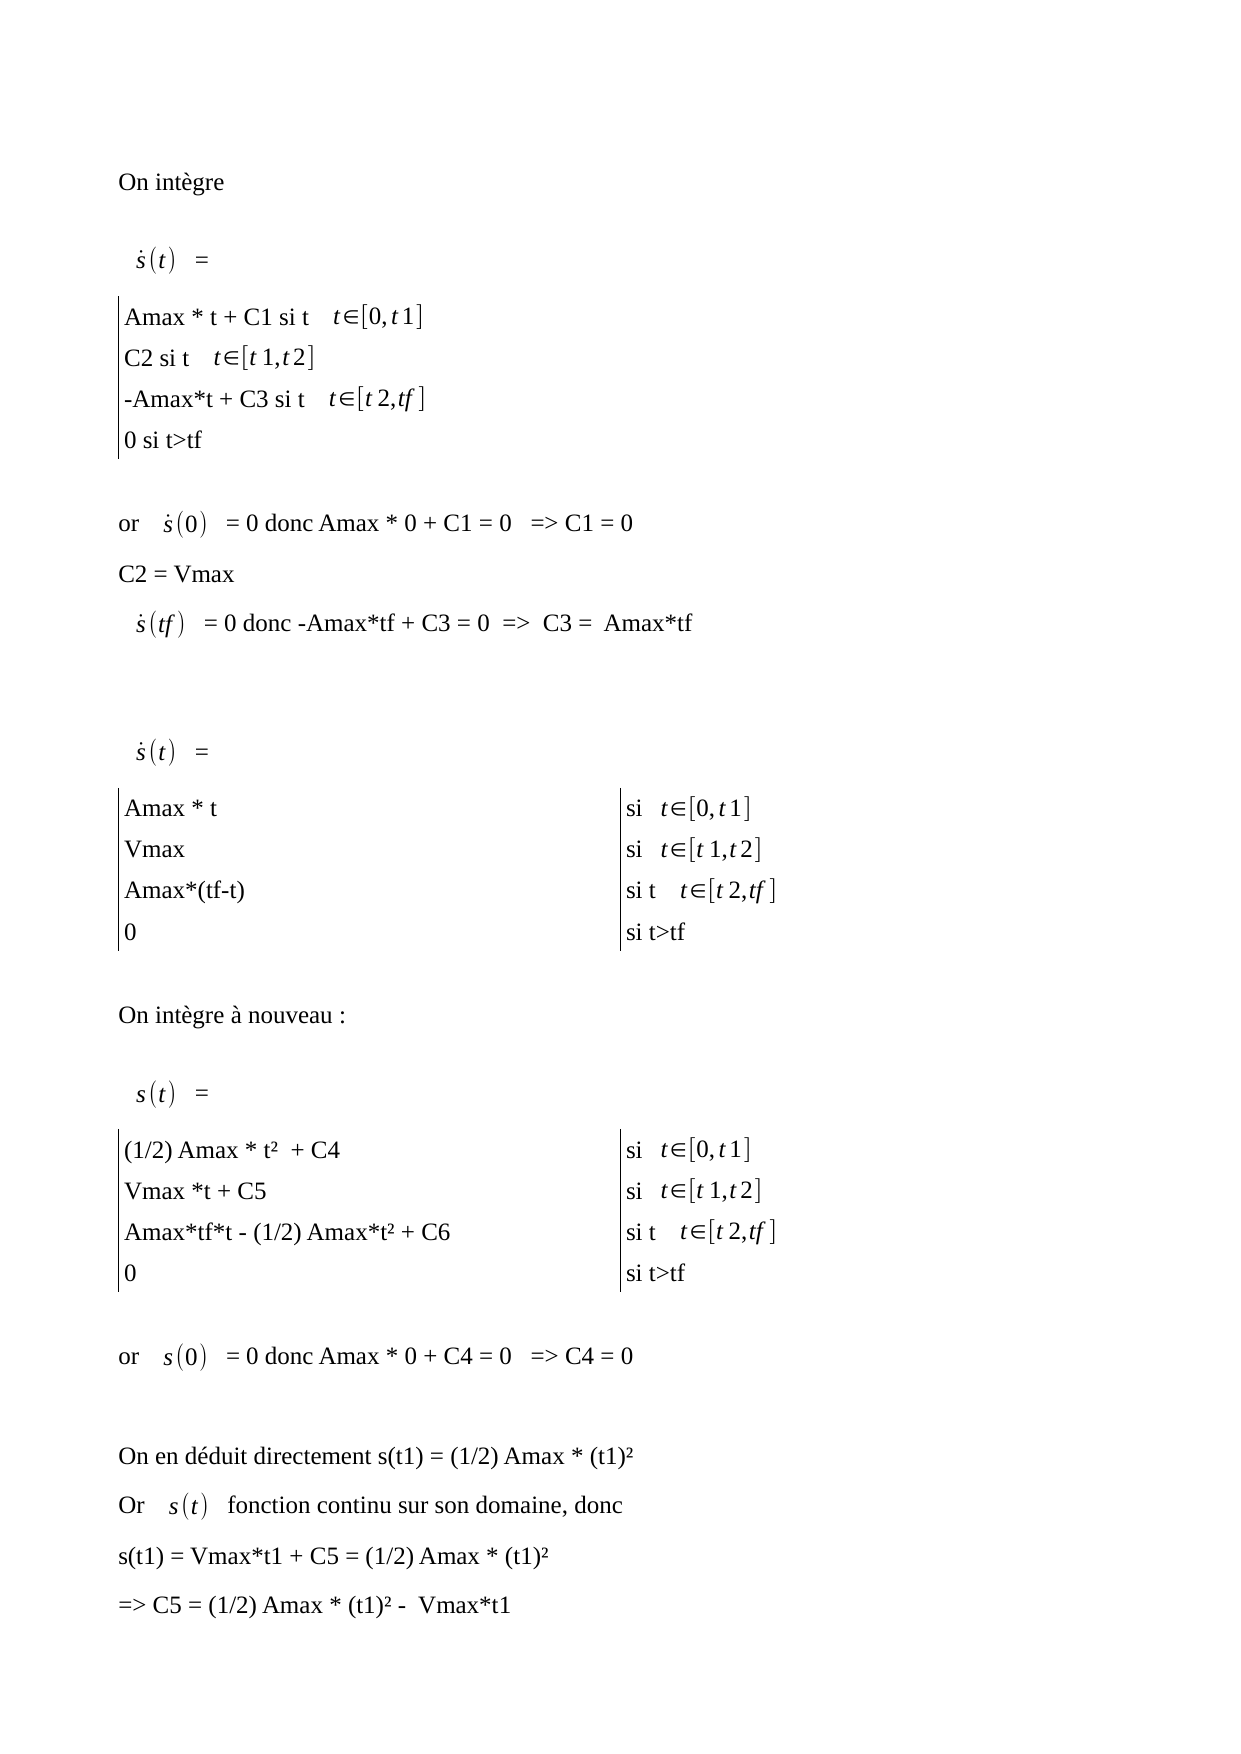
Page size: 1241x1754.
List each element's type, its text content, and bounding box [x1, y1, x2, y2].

table_cell si t>tf [621, 911, 1122, 951]
table_header si [621, 788, 1122, 829]
text Or fonction continu sur son domaine, donc [118, 1490, 1122, 1521]
text On intègre [118, 167, 1122, 196]
table_cell 0 si t>tf [119, 419, 1122, 459]
table_cell Vmax *t + C5 [119, 1170, 620, 1211]
text = [118, 1078, 1122, 1109]
text On en déduit directement s(t1) = (1/2) Amax * (t1)² [118, 1441, 1122, 1470]
text C2 = Vmax [118, 559, 1122, 588]
table_header Amax * t [119, 788, 620, 829]
table_cell Vmax [119, 829, 620, 870]
table_cell Amax*tf*t - (1/2) Amax*t² + C6 [119, 1211, 620, 1252]
text or = 0 donc Amax * 0 + C4 = 0 => C4 = 0 [118, 1341, 1122, 1372]
table_cell C2 si t [119, 337, 1122, 378]
table_cell si t [621, 1211, 1122, 1252]
text => C5 = (1/2) Amax * (t1)² - Vmax*t1 [118, 1590, 1122, 1619]
text = [118, 245, 1122, 276]
table_cell si [621, 1170, 1122, 1211]
table_header Amax * t + C1 si t [119, 296, 1122, 337]
text On intègre à nouveau : [118, 1000, 1122, 1029]
table_cell si t [621, 870, 1122, 911]
table_cell Amax*(tf-t) [119, 870, 620, 911]
text = [118, 737, 1122, 767]
table_header (1/2) Amax * t² + C4 [119, 1129, 620, 1170]
table_header si [621, 1129, 1122, 1170]
text or = 0 donc Amax * 0 + C1 = 0 => C1 = 0 [118, 508, 1122, 539]
text = 0 donc -Amax*tf + C3 = 0 => C3 = Amax*tf [118, 608, 1122, 639]
table_cell -Amax*t + C3 si t [119, 378, 1122, 419]
table_cell 0 [119, 911, 620, 951]
table_cell 0 [119, 1252, 620, 1292]
table_cell si [621, 829, 1122, 870]
text s(t1) = Vmax*t1 + C5 = (1/2) Amax * (t1)² [118, 1541, 1122, 1570]
table_cell si t>tf [621, 1252, 1122, 1292]
